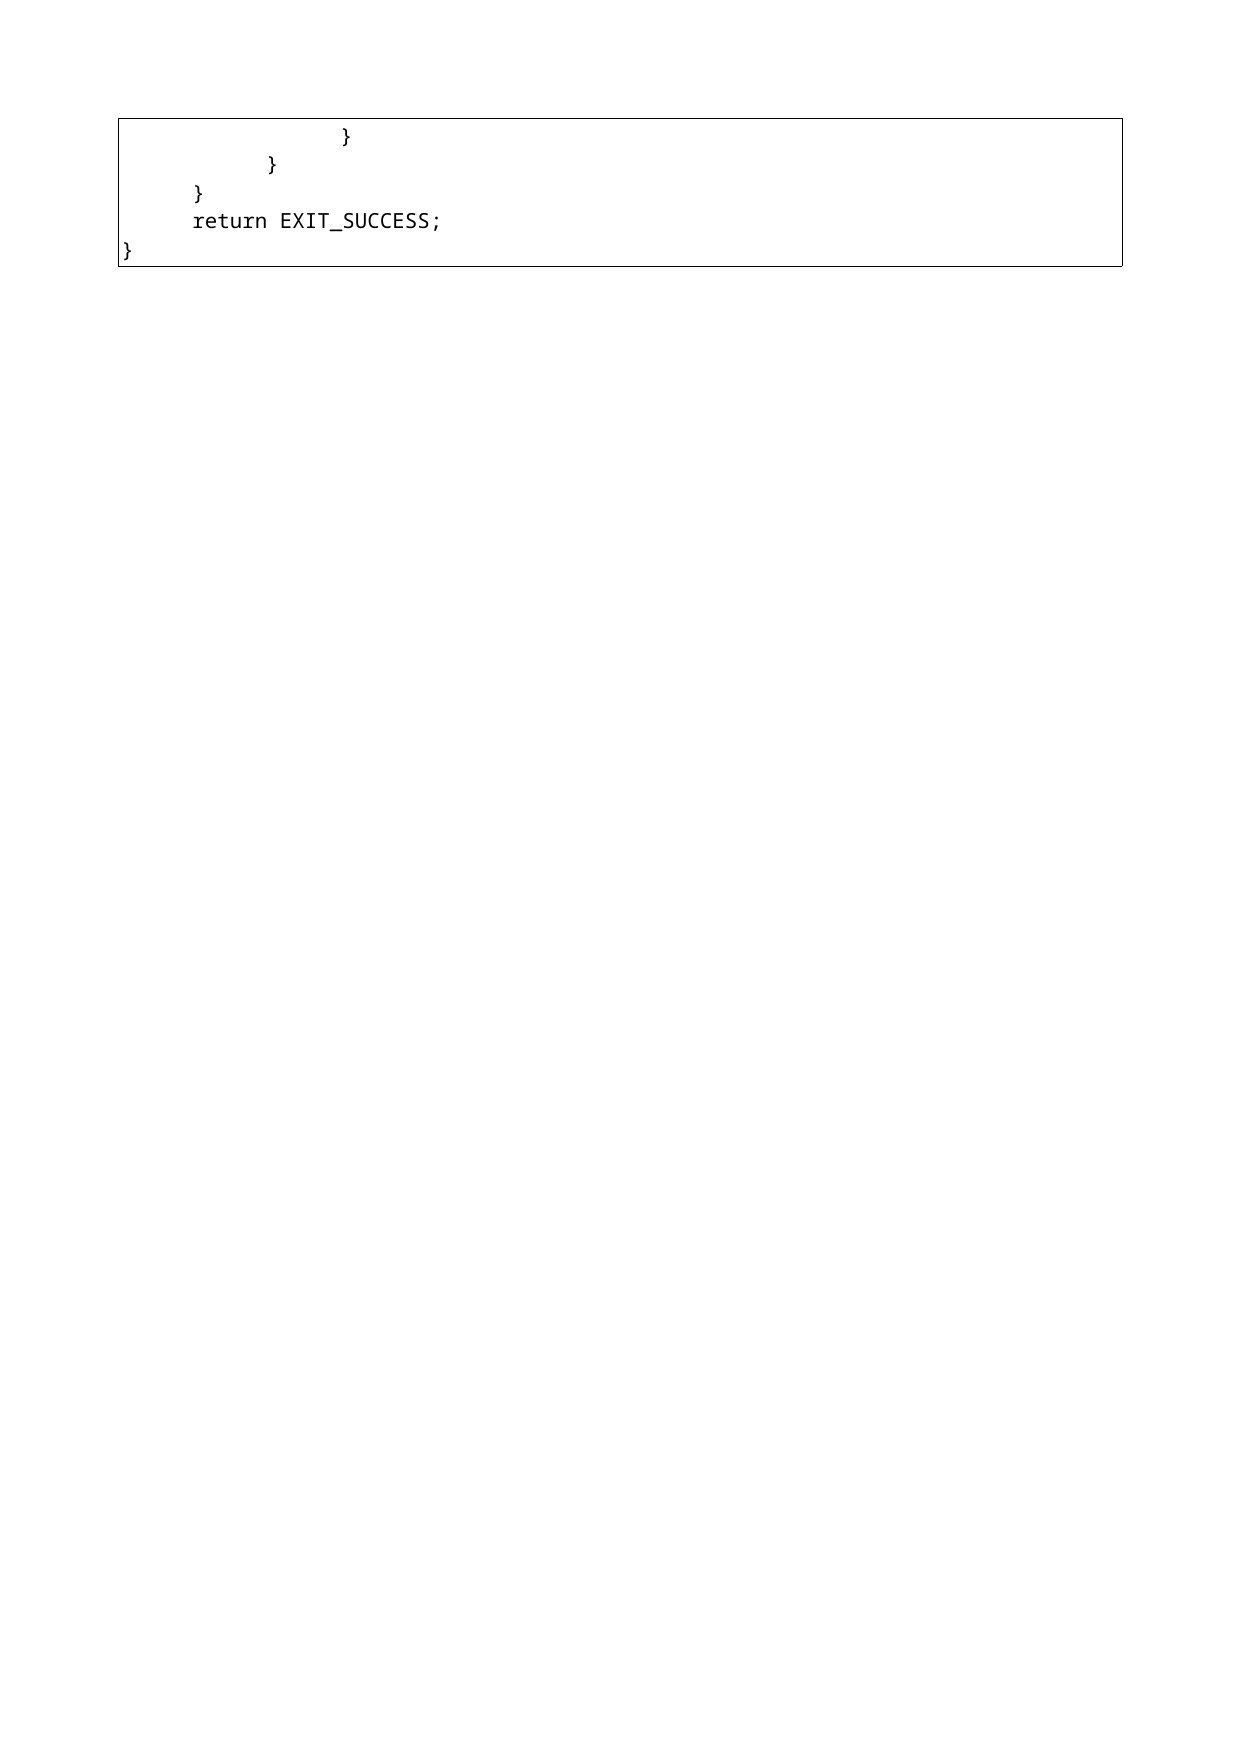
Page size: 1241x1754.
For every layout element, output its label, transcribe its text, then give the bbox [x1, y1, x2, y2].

text return EXIT_SUCCESS; [119, 203, 1122, 232]
text } [119, 175, 1122, 203]
text } [119, 119, 1122, 147]
text } [119, 232, 1122, 266]
text } [119, 147, 1122, 175]
